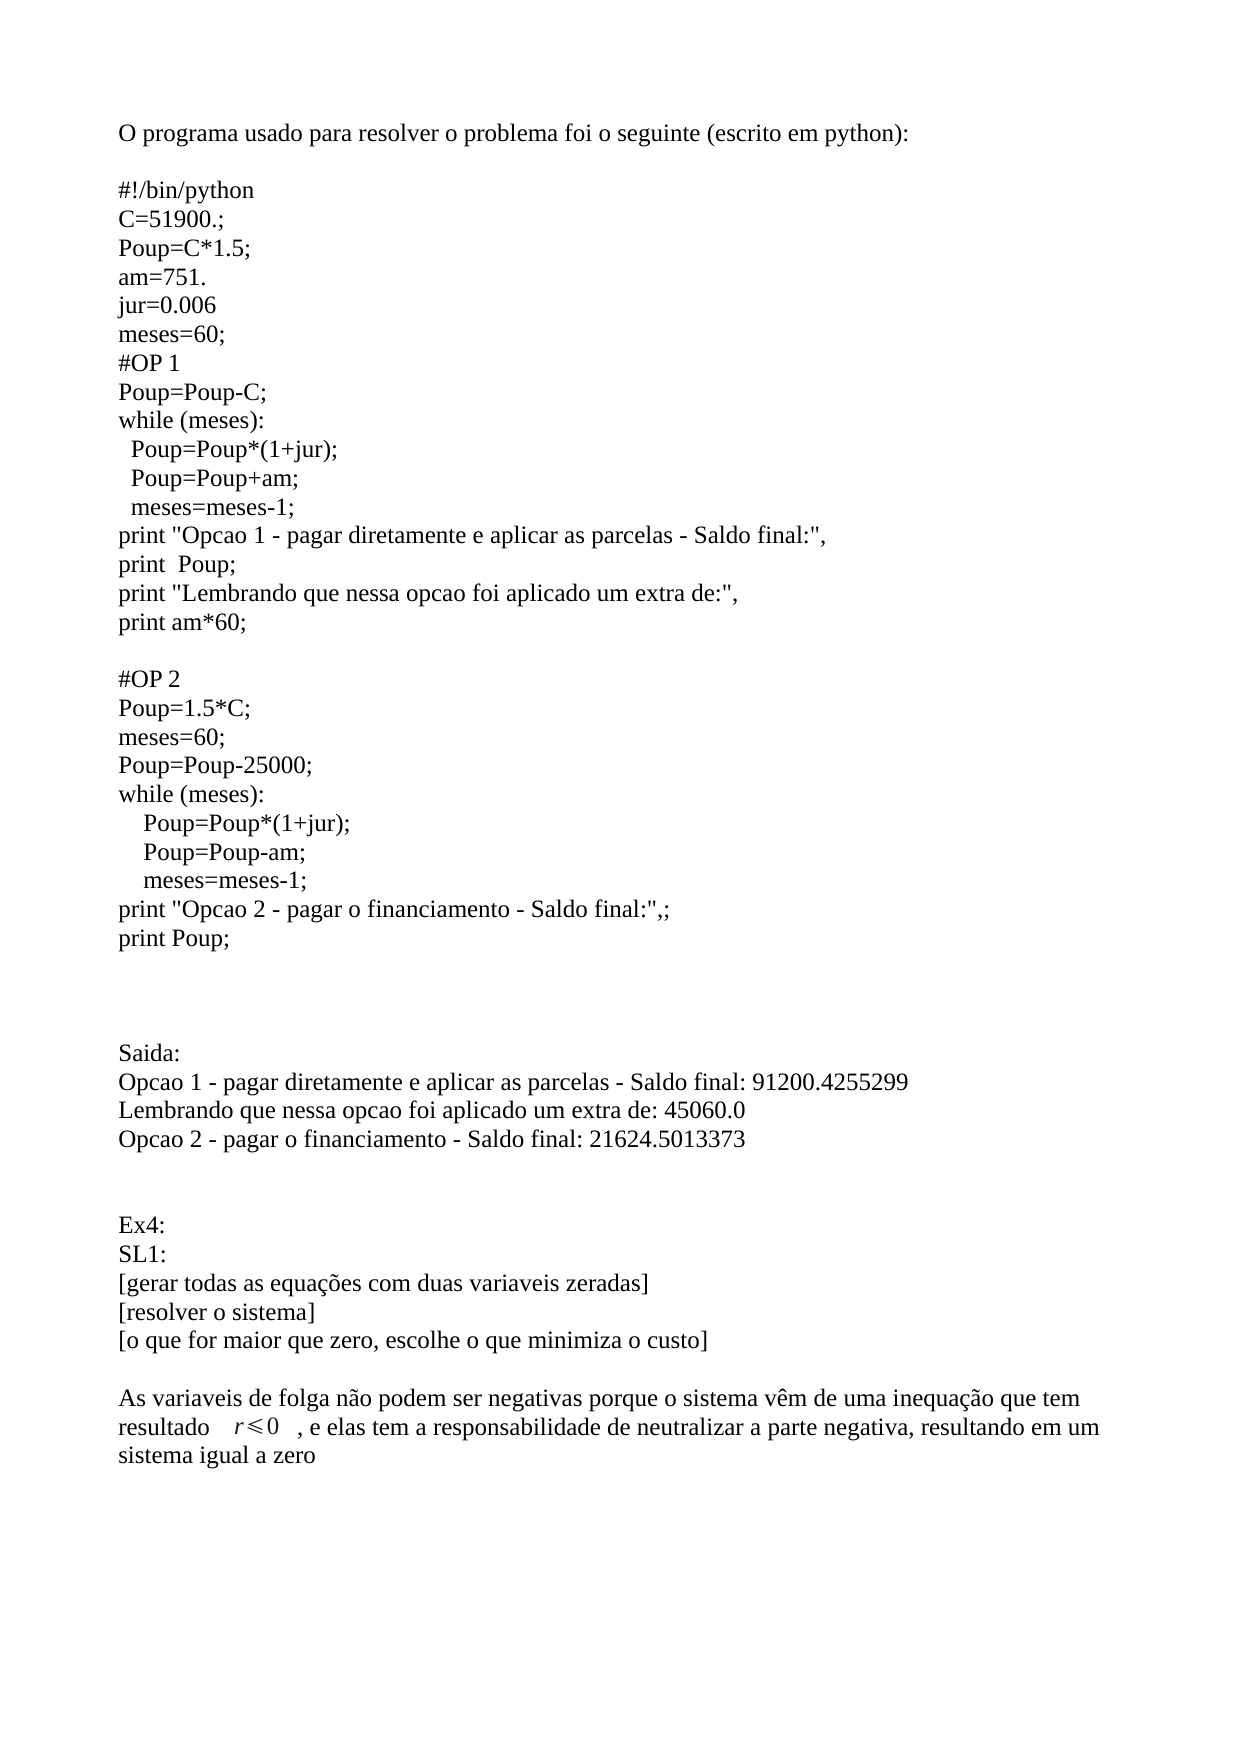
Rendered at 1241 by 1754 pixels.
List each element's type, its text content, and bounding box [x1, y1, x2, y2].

text meses=meses-1; [118, 866, 1122, 894]
text jur=0.006 [118, 291, 1122, 319]
text print am*60; [118, 607, 1122, 636]
text while (meses): [118, 779, 1122, 808]
text #OP 2 [118, 664, 1122, 693]
text Ex4: [118, 1211, 1122, 1239]
text Poup=Poup-C; [118, 377, 1122, 406]
text print Poup; [118, 549, 1122, 578]
text am=751. [118, 262, 1122, 291]
text Poup=1.5*C; [118, 693, 1122, 722]
text Opcao 2 - pagar o financiamento - Saldo final: 21624.5013373 [118, 1124, 1122, 1153]
text Poup=C*1.5; [118, 233, 1122, 262]
text Poup=Poup*(1+jur); [118, 808, 1122, 837]
text meses=60; [118, 319, 1122, 348]
text Poup=Poup-25000; [118, 751, 1122, 779]
text Poup=Poup*(1+jur); [118, 434, 1122, 463]
text As variaveis de folga não podem ser negativas porque o sistema vêm de uma inequação que tem resultado , e elas tem a responsabilidade de neutralizar a parte negativa, resultando em um sistema igual a zero [118, 1383, 1122, 1469]
text O programa usado para resolver o problema foi o seguinte (escrito em python): [118, 118, 1122, 147]
text meses=60; [118, 722, 1122, 751]
text [o que for maior que zero, escolhe o que minimiza o custo] [118, 1326, 1122, 1354]
text print "Lembrando que nessa opcao foi aplicado um extra de:", [118, 578, 1122, 607]
text C=51900.; [118, 204, 1122, 233]
text #OP 1 [118, 348, 1122, 377]
text #!/bin/python [118, 176, 1122, 204]
text SL1: [118, 1239, 1122, 1268]
text Opcao 1 - pagar diretamente e aplicar as parcelas - Saldo final: 91200.4255299 [118, 1067, 1122, 1096]
text meses=meses-1; [118, 492, 1122, 521]
text Saida: [118, 1038, 1122, 1067]
text [gerar todas as equações com duas variaveis zeradas] [118, 1268, 1122, 1297]
text print "Opcao 2 - pagar o financiamento - Saldo final:",; [118, 894, 1122, 923]
text print "Opcao 1 - pagar diretamente e aplicar as parcelas - Saldo final:", [118, 521, 1122, 549]
text while (meses): [118, 406, 1122, 434]
text Lembrando que nessa opcao foi aplicado um extra de: 45060.0 [118, 1096, 1122, 1124]
text [resolver o sistema] [118, 1297, 1122, 1326]
text print Poup; [118, 923, 1122, 952]
text Poup=Poup+am; [118, 463, 1122, 492]
text Poup=Poup-am; [118, 837, 1122, 866]
